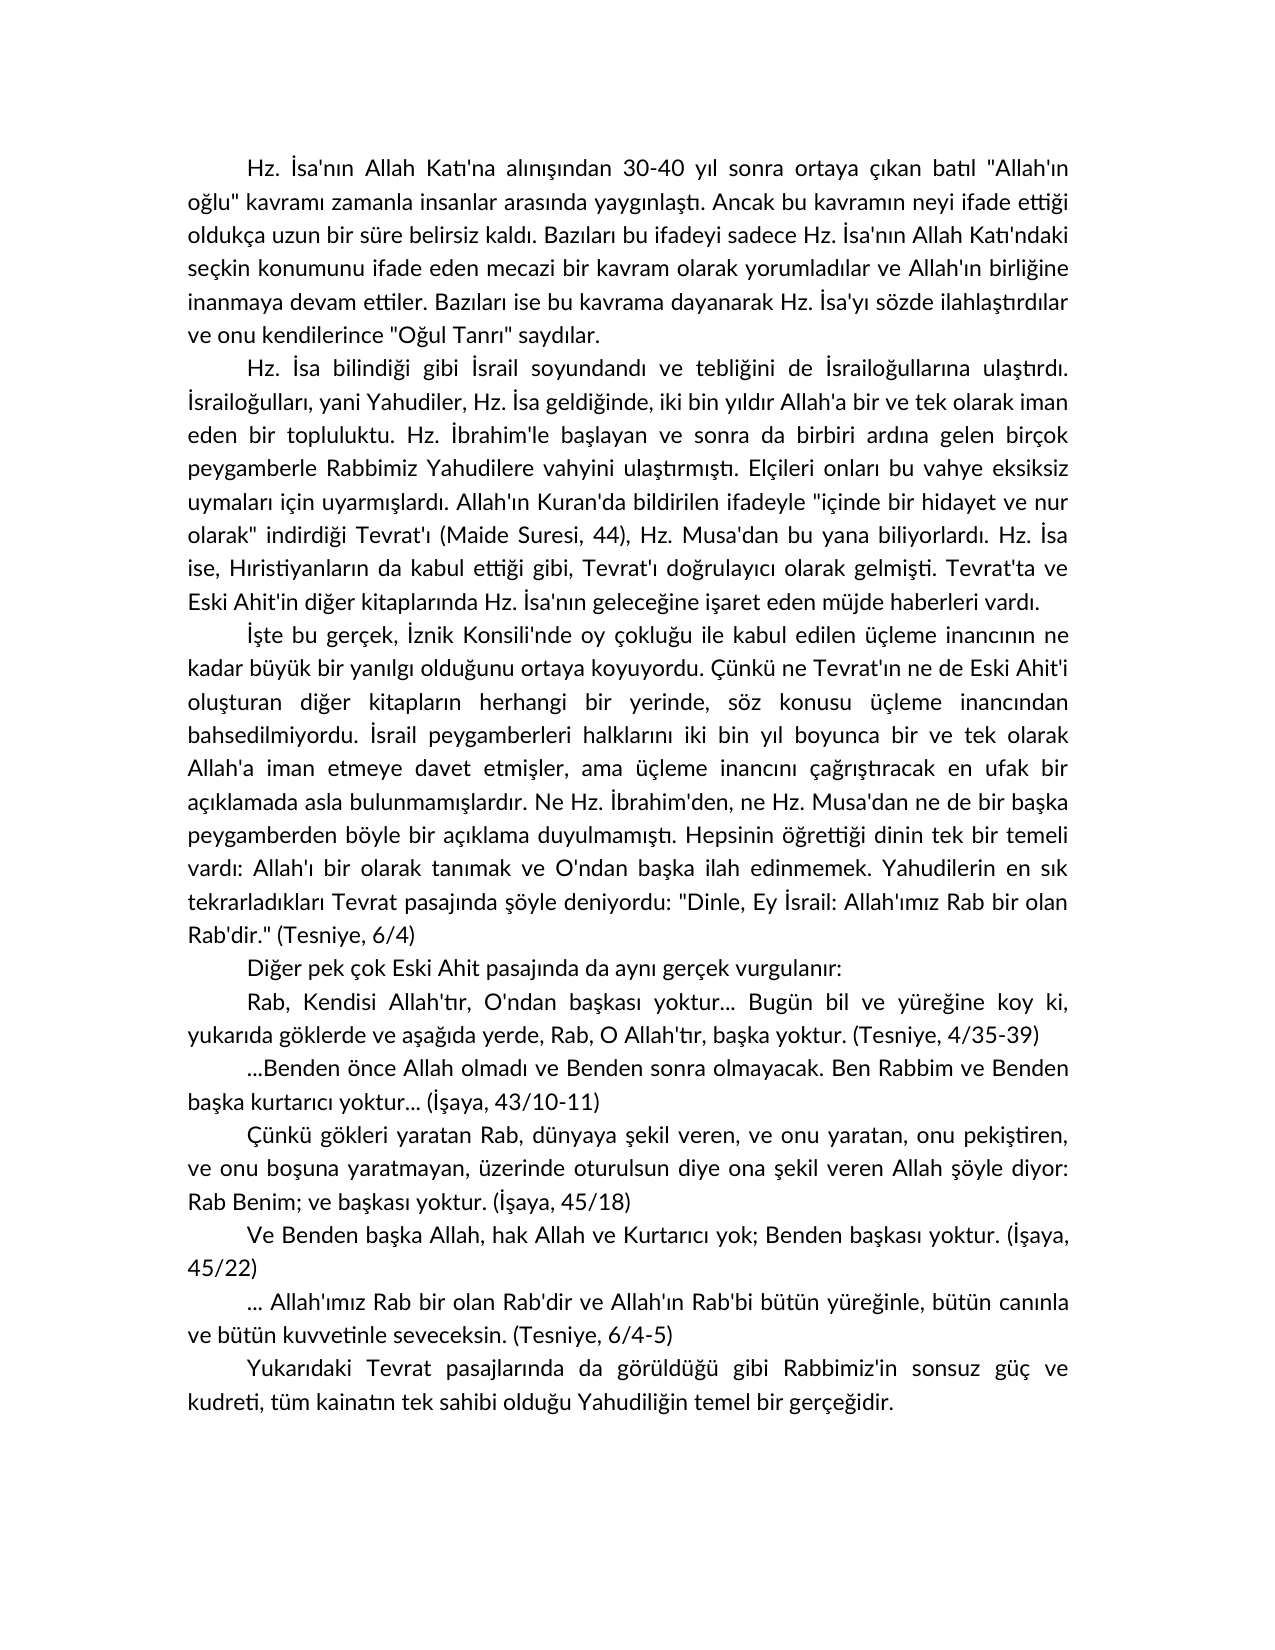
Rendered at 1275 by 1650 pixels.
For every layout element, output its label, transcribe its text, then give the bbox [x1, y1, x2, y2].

text Rab, Kendisi Allah'tır, O'ndan başkası yoktur... Bugün bil ve yüreğine koy ki, yukarıda göklerde ve aşağıda yerde, Rab, O Allah'tır, başka yoktur. (Tesniye, 4/35-39) [187, 983, 1070, 1050]
text Hz. İsa bilindiği gibi İsrail soyundandı ve tebliğini de İsrailoğullarına ulaştırdı. İsrailoğulları, yani Yahudiler, Hz. İsa geldiğinde, iki bin yıldır Allah'a bir ve tek olarak iman eden bir topluluktu. Hz. İbrahim'le başlayan ve sonra da birbiri ardına gelen birçok peygamberle Rabbimiz Yahudilere vahyini ulaştırmıştı. Elçileri onları bu vahye eksiksiz uymaları için uyarmışlardı. Allah'ın Kuran'da bildirilen ifadeyle "içinde bir hidayet ve nur olarak" indirdiği Tevrat'ı (Maide Suresi, 44), Hz. Musa'dan bu yana biliyorlardı. Hz. İsa ise, Hıristiyanların da kabul ettiği gibi, Tevrat'ı doğrulayıcı olarak gelmişti. Tevrat'ta ve Eski Ahit'in diğer kitaplarında Hz. İsa'nın geleceğine işaret eden müjde haberleri vardı. [187, 350, 1070, 617]
text İşte bu gerçek, İznik Konsili'nde oy çokluğu ile kabul edilen üçleme inancının ne kadar büyük bir yanılgı olduğunu ortaya koyuyordu. Çünkü ne Tevrat'ın ne de Eski Ahit'i oluşturan diğer kitapların herhangi bir yerinde, söz konusu üçleme inancından bahsedilmiyordu. İsrail peygamberleri halklarını iki bin yıl boyunca bir ve tek olarak Allah'a iman etmeye davet etmişler, ama üçleme inancını çağrıştıracak en ufak bir açıklamada asla bulunmamışlardır. Ne Hz. İbrahim'den, ne Hz. Musa'dan ne de bir başka peygamberden böyle bir açıklama duyulmamıştı. Hepsinin öğrettiği dinin tek bir temeli vardı: Allah'ı bir olarak tanımak ve O'ndan başka ilah edinmemek. Yahudilerin en sık tekrarladıkları Tevrat pasajında şöyle deniyordu: "Dinle, Ey İsrail: Allah'ımız Rab bir olan Rab'dir." (Tesniye, 6/4) [187, 617, 1070, 950]
text Çünkü gökleri yaratan Rab, dünyaya şekil veren, ve onu yaratan, onu pekiştiren, ve onu boşuna yaratmayan, üzerinde oturulsun diye ona şekil veren Allah şöyle diyor: Rab Benim; ve başkası yoktur. (İşaya, 45/18) [187, 1117, 1070, 1217]
text Yukarıdaki Tevrat pasajlarında da görüldüğü gibi Rabbimiz'in sonsuz güç ve kudreti, tüm kainatın tek sahibi olduğu Yahudiliğin temel bir gerçeğidir. [187, 1350, 1070, 1417]
text Ve Benden başka Allah, hak Allah ve Kurtarıcı yok; Benden başkası yoktur. (İşaya, 45/22) [187, 1217, 1070, 1283]
text Hz. İsa'nın Allah Katı'na alınışından 30-40 yıl sonra ortaya çıkan batıl "Allah'ın oğlu" kavramı zamanla insanlar arasında yaygınlaştı. Ancak bu kavramın neyi ifade ettiği oldukça uzun bir süre belirsiz kaldı. Bazıları bu ifadeyi sadece Hz. İsa'nın Allah Katı'ndaki seçkin konumunu ifade eden mecazi bir kavram olarak yorumladılar ve Allah'ın birliğine inanmaya devam ettiler. Bazıları ise bu kavrama dayanarak Hz. İsa'yı sözde ilahlaştırdılar ve onu kendilerince "Oğul Tanrı" saydılar. [187, 150, 1070, 350]
text ...Benden önce Allah olmadı ve Benden sonra olmayacak. Ben Rabbim ve Benden başka kurtarıcı yoktur... (İşaya, 43/10-11) [187, 1050, 1070, 1117]
text Diğer pek çok Eski Ahit pasajında da aynı gerçek vurgulanır: [187, 950, 1070, 983]
text ... Allah'ımız Rab bir olan Rab'dir ve Allah'ın Rab'bi bütün yüreğinle, bütün canınla ve bütün kuvvetinle seveceksin. (Tesniye, 6/4-5) [187, 1283, 1070, 1350]
